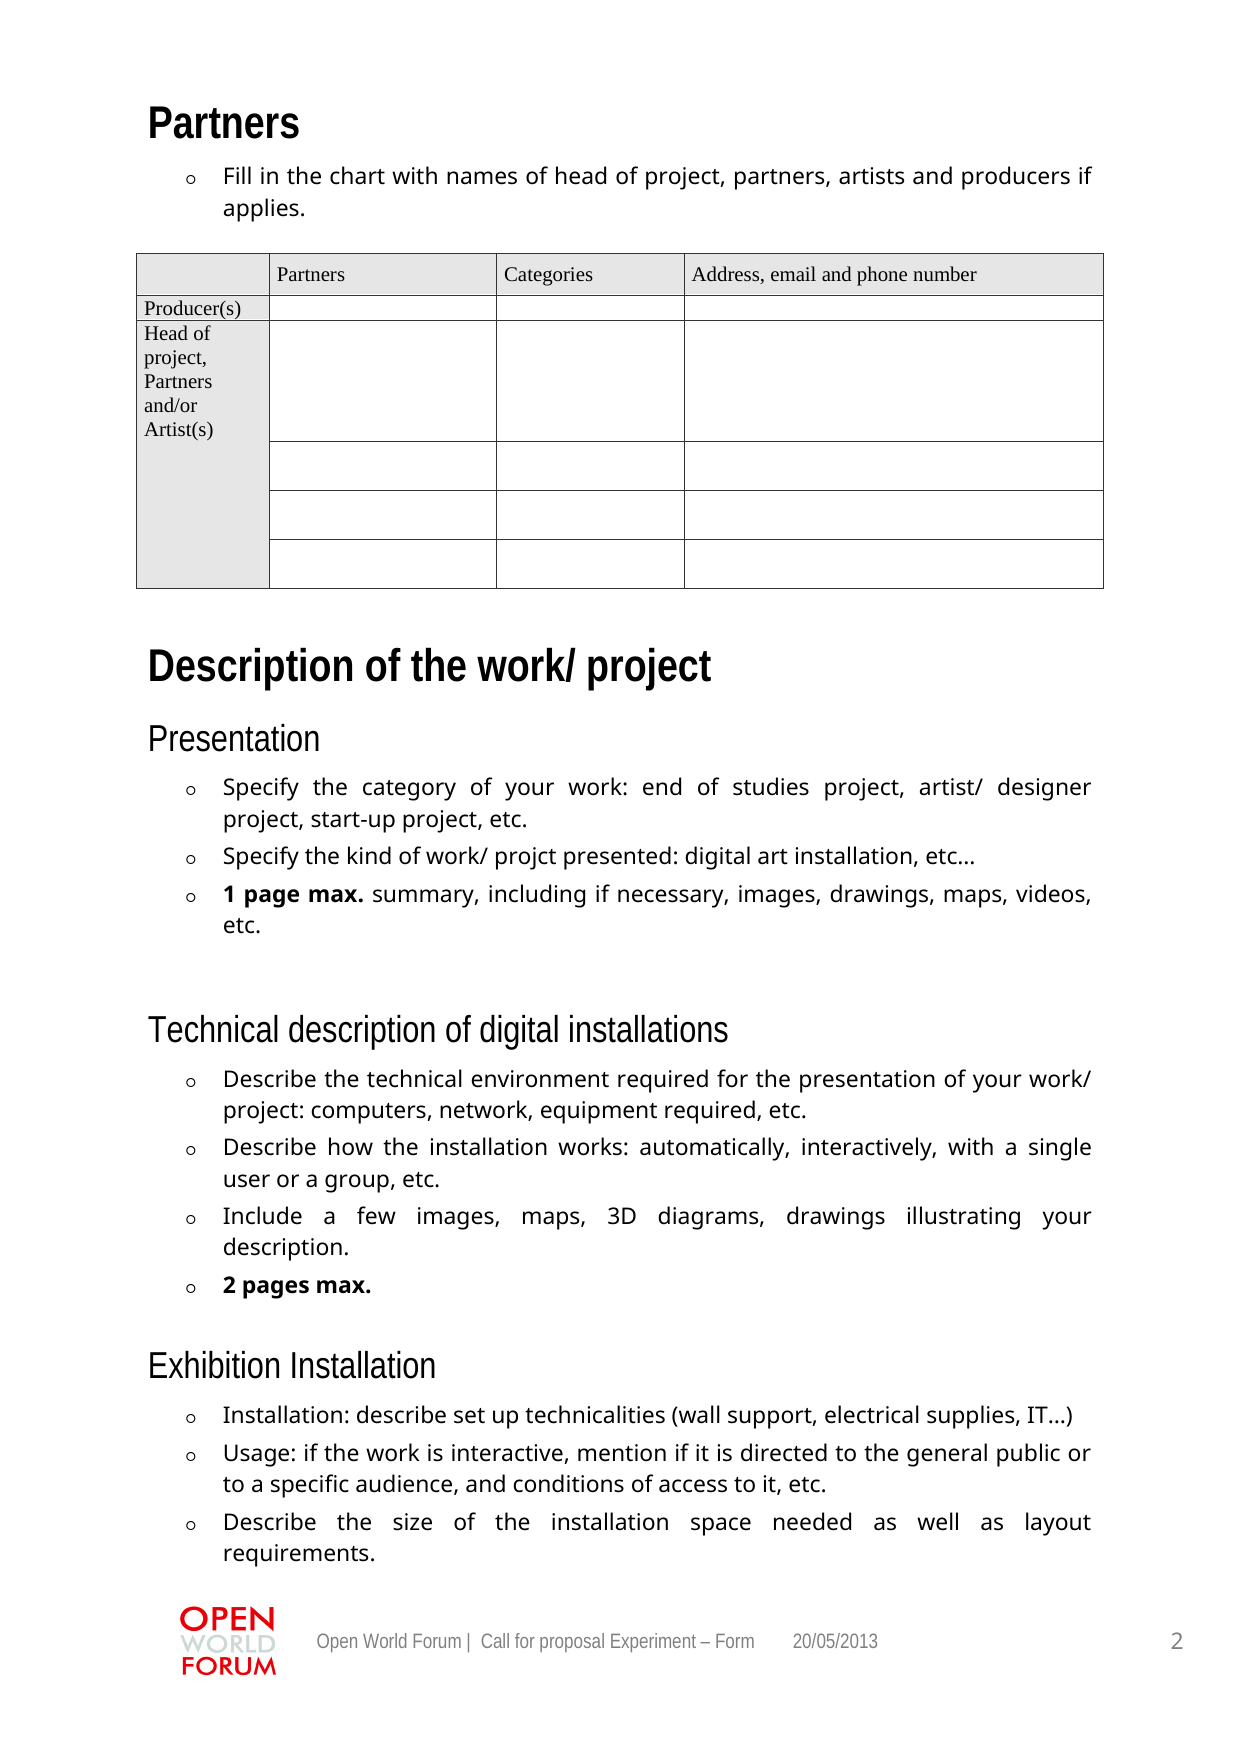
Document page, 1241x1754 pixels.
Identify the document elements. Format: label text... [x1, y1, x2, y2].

table_cell [685, 296, 1103, 319]
picture [178, 1602, 279, 1679]
table_cell [497, 540, 684, 588]
table_cell [270, 296, 496, 319]
list Describe how the installation works: automatically, interactively, with a single user or a group, etc. [185, 1131, 1092, 1194]
table_cell [685, 540, 1103, 588]
table_cell [137, 441, 269, 490]
list Include a few images, maps, 3D diagrams, drawings illustrating your description. [185, 1200, 1092, 1262]
list Describe the technical environment required for the presentation of your work/ project: computers, network, equipment required, etc. [185, 1062, 1092, 1125]
table_cell Head of project, Partners and/or Artist(s) [137, 321, 269, 441]
table_header Partners [270, 254, 496, 294]
table_cell [685, 321, 1103, 441]
list Describe the size of the installation space needed as well as layout requirements. [185, 1506, 1092, 1568]
table_cell [497, 321, 684, 441]
list Specify the category of your work: end of studies project, artist/ designer project, start-up project, etc. [185, 771, 1092, 834]
table_header [137, 254, 269, 294]
table_header Categories [497, 254, 684, 294]
table_cell [685, 491, 1103, 539]
table_cell [137, 490, 269, 539]
subtitle Partners [148, 95, 1092, 148]
table_cell [137, 539, 269, 588]
list Usage: if the work is interactive, mention if it is directed to the general public or to a specific audience, and conditions of access to it, etc. [185, 1437, 1092, 1499]
table_cell [270, 540, 496, 588]
table_cell [497, 296, 684, 319]
subtitle Exhibition Installation [148, 1344, 1092, 1387]
list Specify the kind of work/ projct presented: digital art installation, etc… [185, 840, 1092, 871]
table_cell [270, 321, 496, 441]
table_cell [685, 442, 1103, 490]
list 1 page max. summary, including if necessary, images, drawings, maps, videos, etc. [185, 878, 1092, 940]
list Installation: describe set up technicalities (wall support, electrical supplies, IT…) [185, 1399, 1092, 1431]
table_cell Producer(s) [137, 296, 269, 319]
subtitle Description of the work/ project [148, 638, 1092, 691]
list Fill in the chart with names of head of project, partners, artists and producers if applies. [185, 160, 1092, 223]
table_cell [497, 442, 684, 490]
subtitle Technical description of digital installations [148, 1007, 1092, 1050]
table_cell [497, 491, 684, 539]
list 2 pages max. [185, 1269, 1092, 1300]
table_header Address, email and phone number [685, 254, 1103, 294]
table_cell [270, 442, 496, 490]
table_cell [270, 491, 496, 539]
subtitle Presentation [148, 716, 1092, 759]
